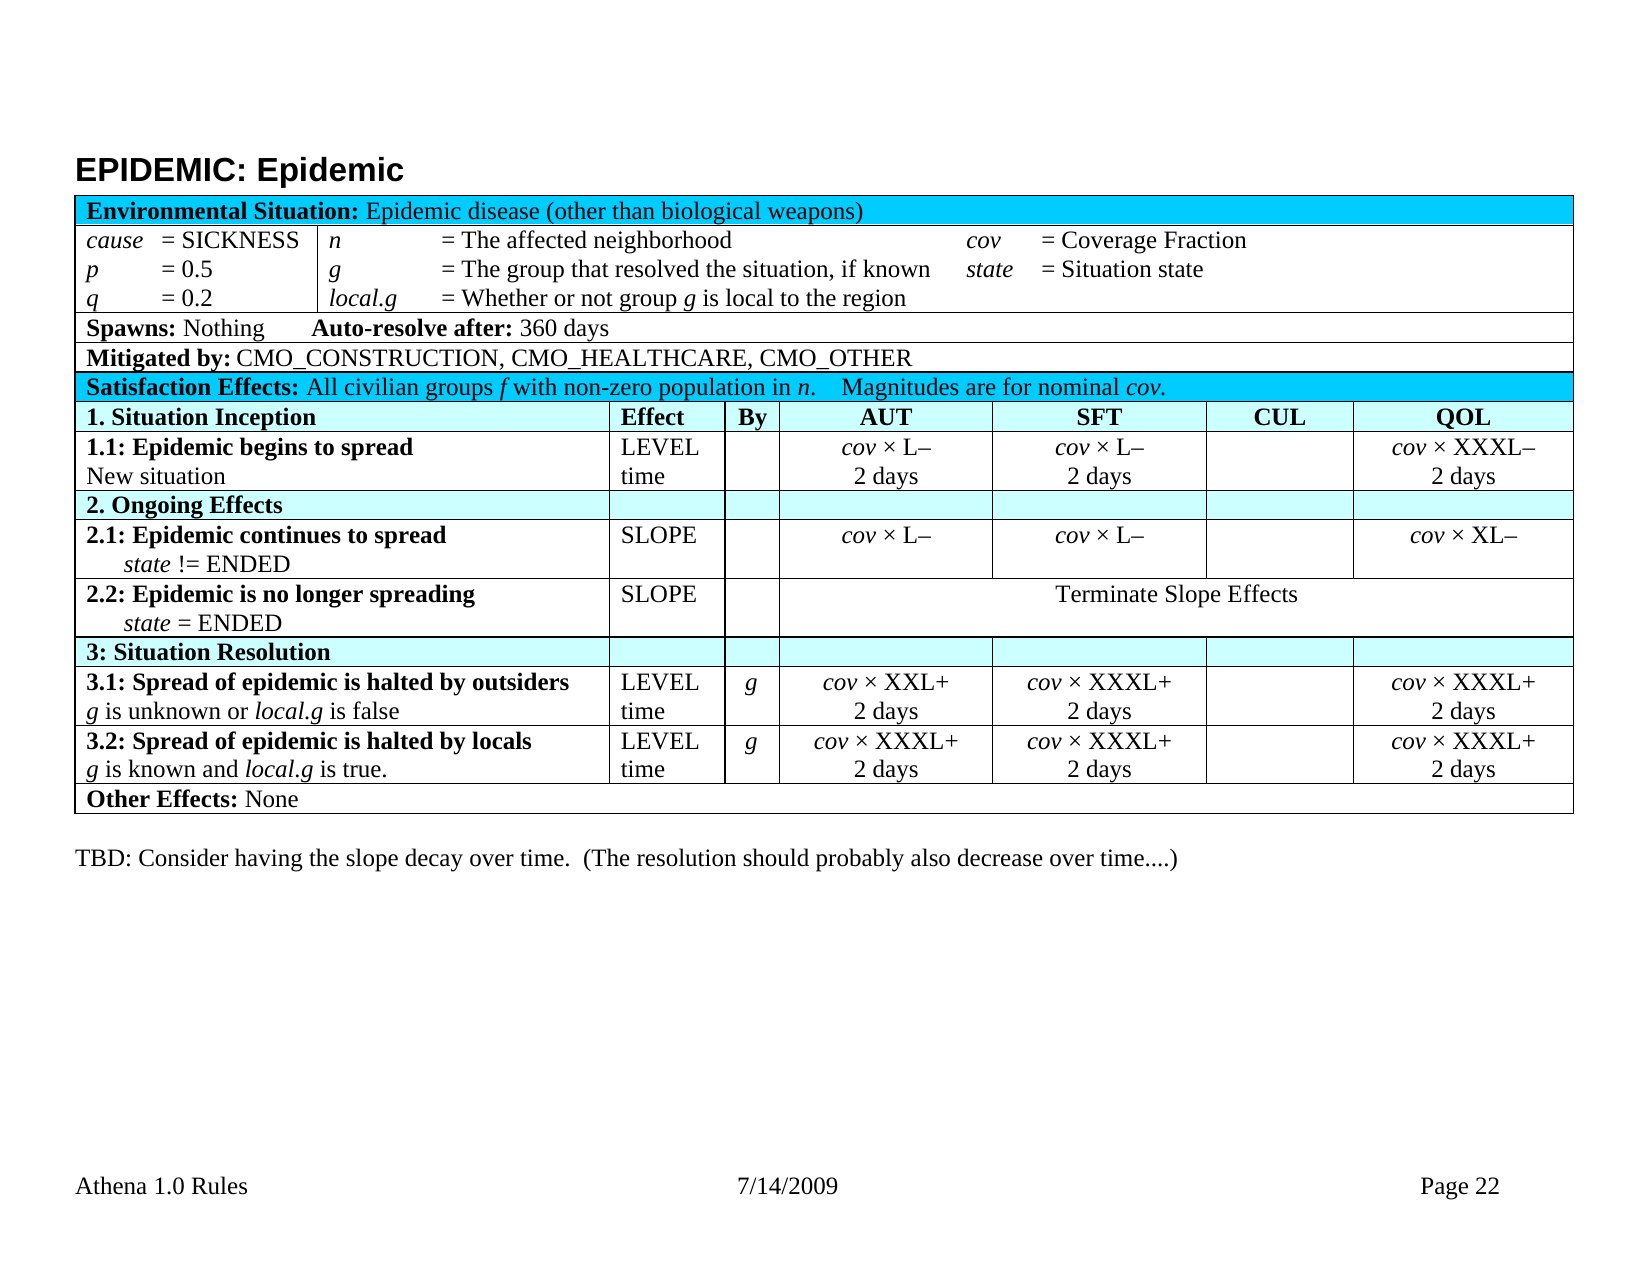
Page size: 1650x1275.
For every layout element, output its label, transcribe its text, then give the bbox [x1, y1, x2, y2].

table_cell [1207, 491, 1353, 519]
text EPIDEMIC: Epidemic [75, 150, 1575, 188]
table_cell [726, 638, 779, 666]
table_cell g [726, 667, 779, 725]
table_cell 1.1: Epidemic begins to spread New situation [76, 432, 609, 489]
table_cell Spawns: Nothing Auto-resolve after: 360 days [76, 313, 1573, 342]
table_cell [1207, 638, 1353, 666]
table_cell [780, 491, 992, 519]
table_cell cov × XXXL+ 2 days [993, 667, 1206, 725]
table_cell LEVEL time [610, 726, 724, 783]
table_cell cov × L– 2 days [993, 432, 1206, 489]
table_cell 3.1: Spread of epidemic is halted by outsiders g is unknown or local.g is false [76, 667, 609, 725]
table_cell AUT [780, 402, 992, 431]
table_cell cov × XXXL+ 2 days [1354, 667, 1573, 725]
table_cell 3.2: Spread of epidemic is halted by locals g is known and local.g is true. [76, 726, 609, 783]
table_cell [726, 491, 779, 519]
text TBD: Consider having the slope decay over time. (The resolution should probably also decrease over time....) [75, 843, 1575, 872]
table_cell [726, 520, 779, 578]
table_cell [993, 638, 1206, 666]
table_cell 2.2: Epidemic is no longer spreading state = ENDED [76, 579, 609, 636]
table_cell [1354, 491, 1573, 519]
table_cell cov × XXXL+ 2 days [993, 726, 1206, 783]
table_cell 2. Ongoing Effects [76, 491, 609, 519]
table_cell Terminate Slope Effects [780, 579, 1573, 636]
table_cell CUL [1207, 402, 1353, 431]
table_cell SLOPE [610, 579, 724, 636]
table_cell cov × XXXL– 2 days [1354, 432, 1573, 489]
table_cell n = The affected neighborhood cov = Coverage Fraction g = The group that resolved the situation, if known state = Situation state local.g = Whether or not group g is local to the region [318, 226, 1573, 312]
table_cell cov × XL– [1354, 520, 1573, 578]
table_cell Effect [610, 402, 724, 431]
table_cell LEVEL time [610, 432, 724, 489]
table_cell QOL [1354, 402, 1573, 431]
table_header Environmental Situation: Epidemic disease (other than biological weapons) [76, 196, 1573, 224]
table_cell [726, 579, 779, 636]
table_cell Other Effects: None [76, 784, 1573, 813]
table_cell [780, 638, 992, 666]
table_cell [1354, 638, 1573, 666]
table_cell cov × XXXL+ 2 days [780, 726, 992, 783]
table_cell cov × L– 2 days [780, 432, 992, 489]
table_cell [610, 491, 724, 519]
table_cell Satisfaction Effects: All civilian groups f with non-zero population in n. Magnitudes are for nominal cov. [76, 373, 1573, 401]
table_cell cause = SICKNESS p = 0.5 q = 0.2 [76, 226, 317, 312]
table_cell cov × XXXL+ 2 days [1354, 726, 1573, 783]
table_cell [726, 432, 779, 489]
table_cell cov × XXL+ 2 days [780, 667, 992, 725]
table_cell By [726, 402, 779, 431]
table_cell [610, 638, 724, 666]
table_cell [1207, 432, 1353, 489]
table_cell 3: Situation Resolution [76, 638, 609, 666]
table_cell [1207, 520, 1353, 578]
table_cell 1. Situation Inception [76, 402, 609, 431]
table_cell [1207, 667, 1353, 725]
table_cell cov × L– [780, 520, 992, 578]
table_cell Mitigated by: CMO_CONSTRUCTION, CMO_HEALTHCARE, CMO_OTHER [76, 343, 1573, 371]
table_cell g [726, 726, 779, 783]
table_cell [993, 491, 1206, 519]
table_cell SLOPE [610, 520, 724, 578]
table_cell SFT [993, 402, 1206, 431]
table_cell [1207, 726, 1353, 783]
table_cell 2.1: Epidemic continues to spread state != ENDED [76, 520, 609, 578]
table_cell LEVEL time [610, 667, 724, 725]
table_cell cov × L– [993, 520, 1206, 578]
